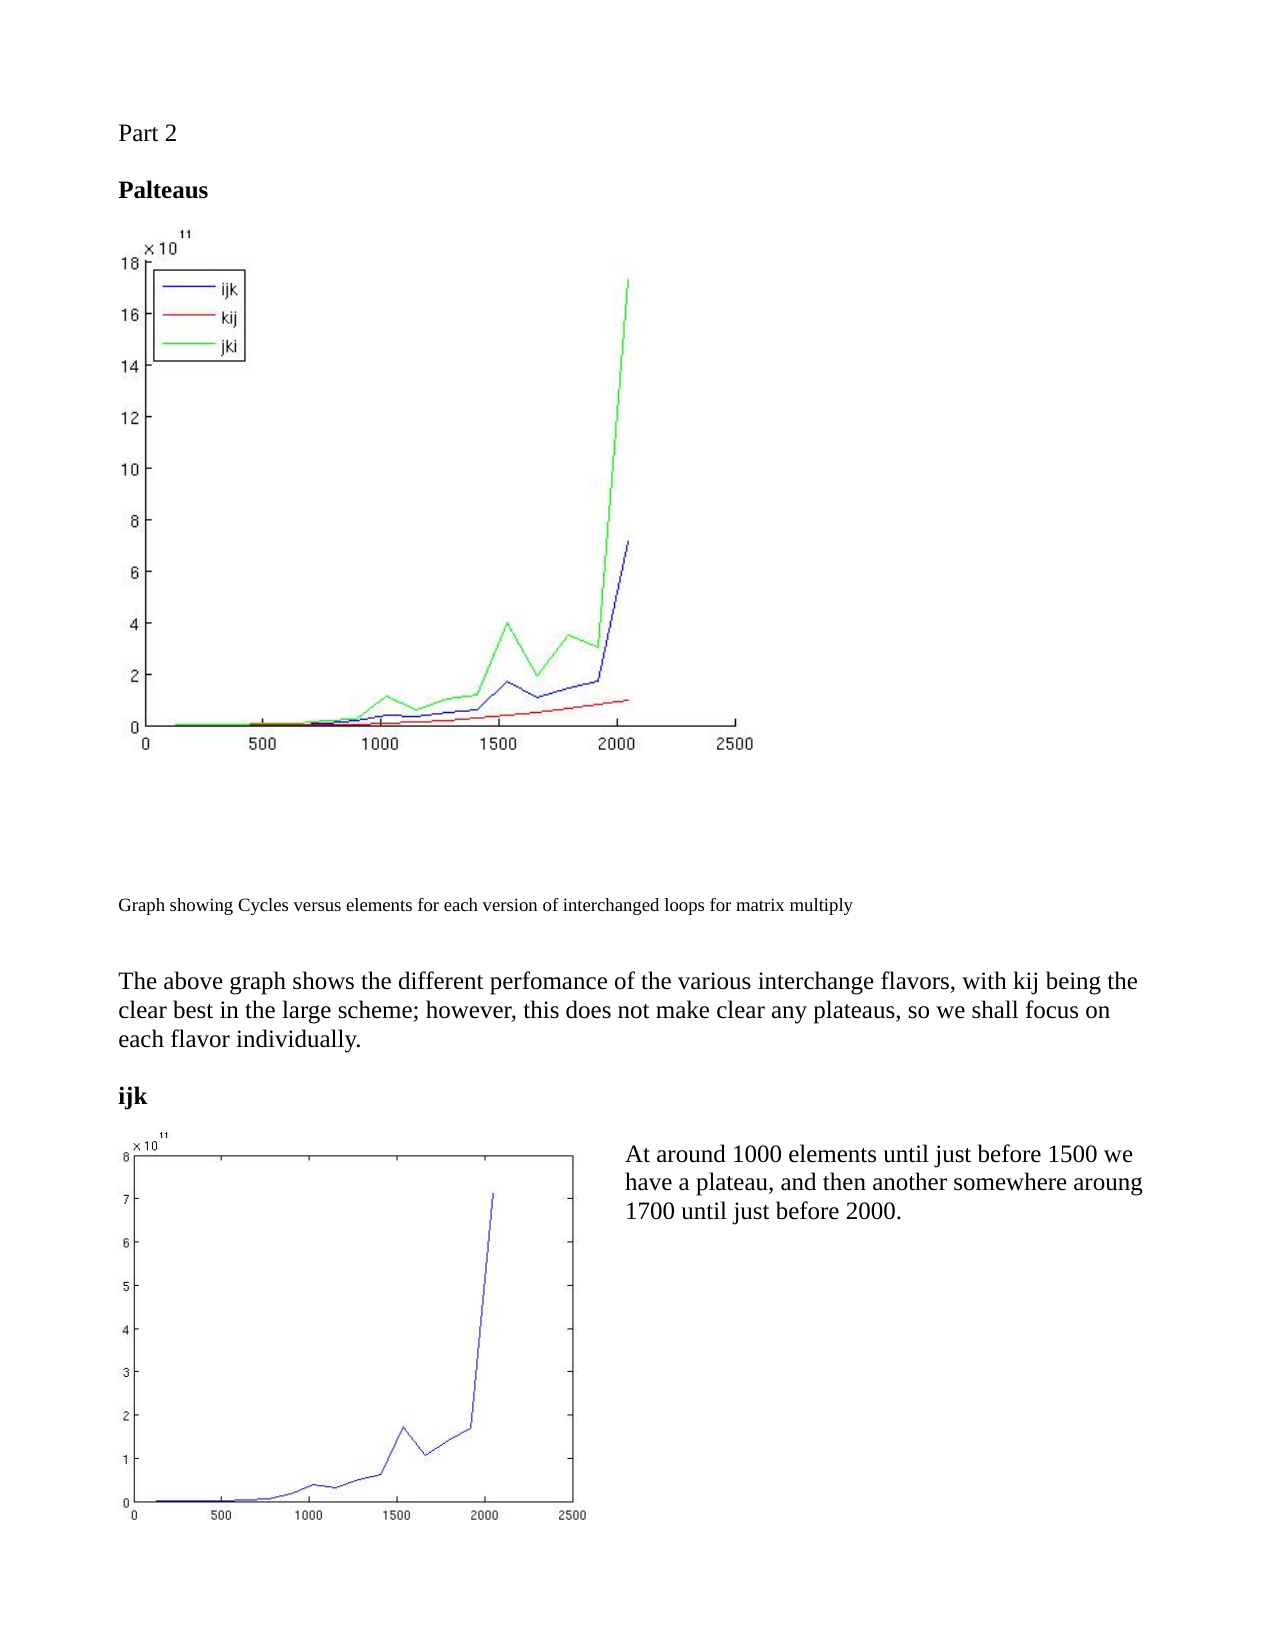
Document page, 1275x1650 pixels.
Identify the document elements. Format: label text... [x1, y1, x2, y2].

text Palteaus [118, 176, 1157, 204]
text ijk [118, 1081, 1157, 1110]
text Part 2 [118, 118, 1157, 147]
text Graph showing Cycles versus elements for each version of interchanged loops for matrix multiply [118, 894, 1157, 916]
text The above graph shows the different perfomance of the various interchange flavors, with kij being the clear best in the large scheme; however, this does not make clear any plateaus, so we shall focus on each flavor individually. [118, 966, 1157, 1052]
picture [60, 1124, 625, 1548]
picture [47, 218, 807, 788]
text At around 1000 elements until just before 1500 we have a plateau, and then another somewhere aroung 1700 until just before 2000. [625, 1139, 1157, 1225]
